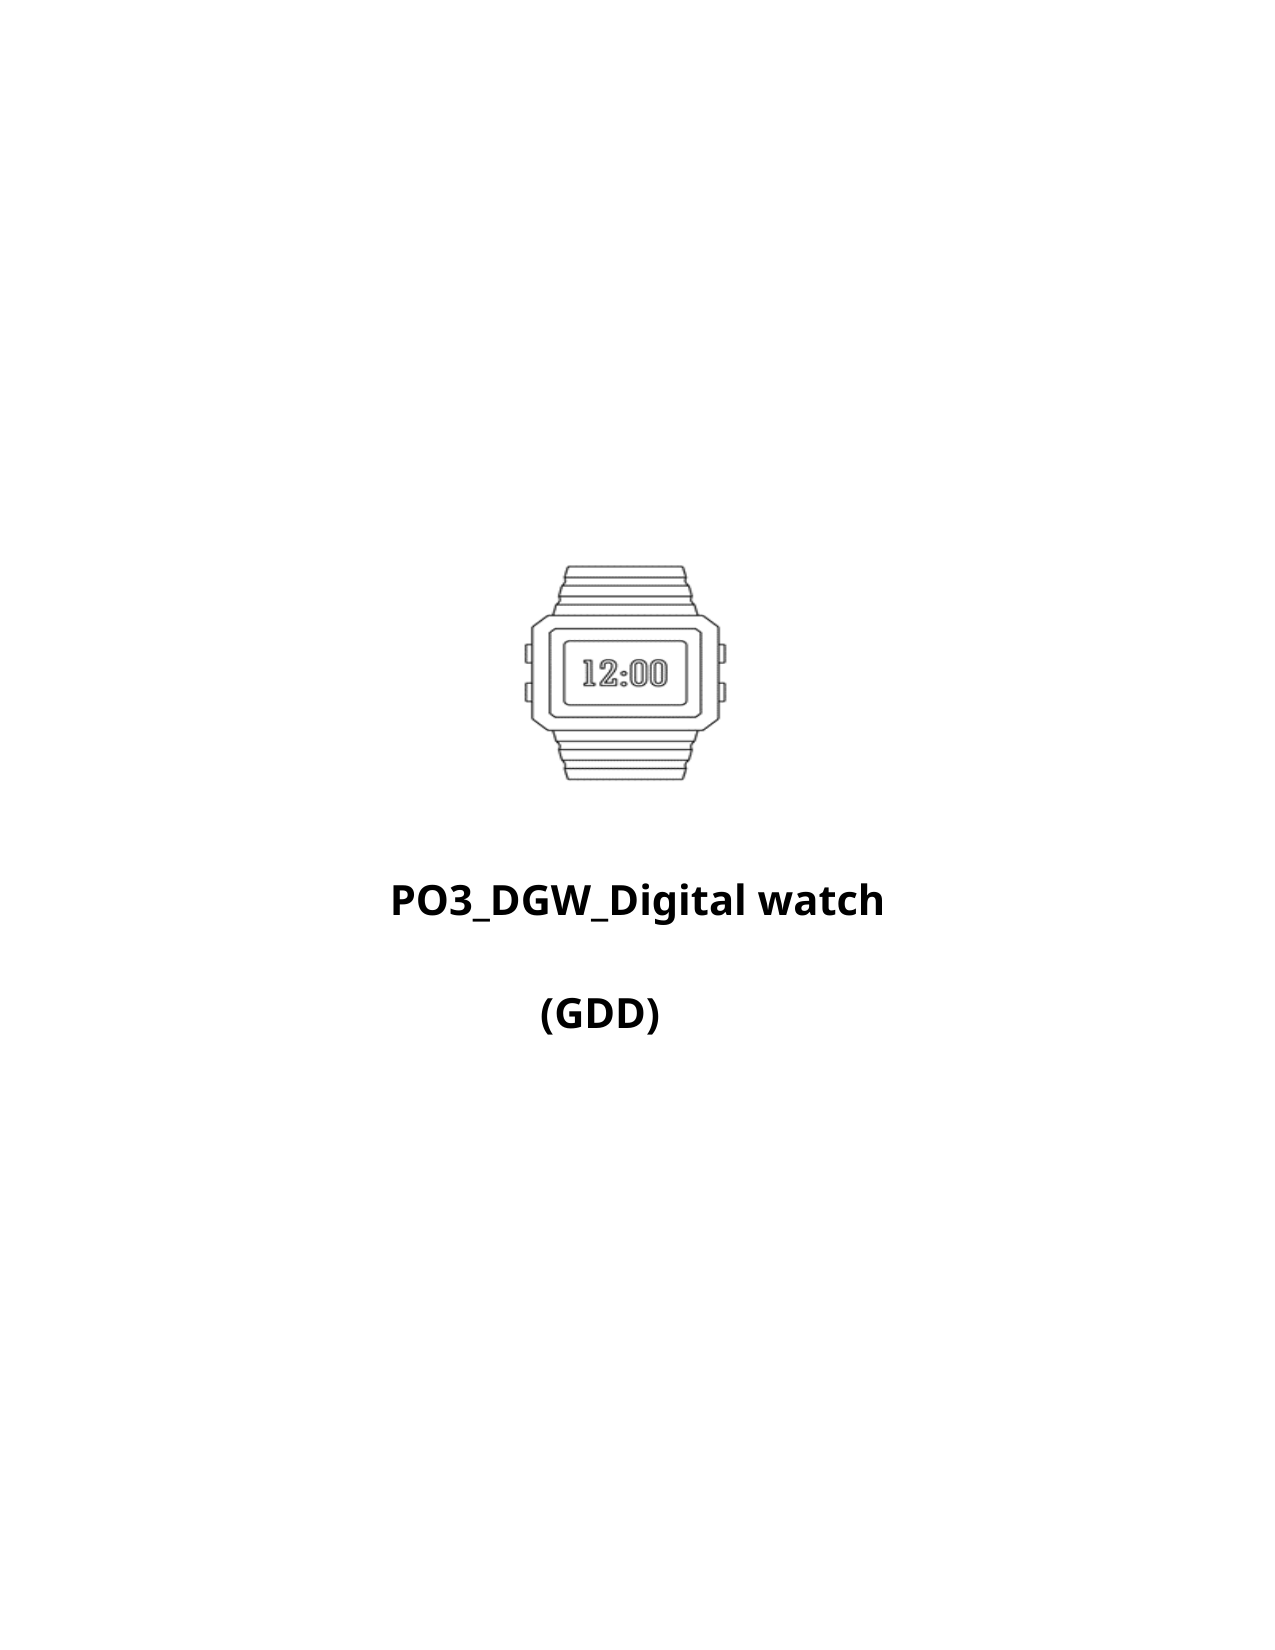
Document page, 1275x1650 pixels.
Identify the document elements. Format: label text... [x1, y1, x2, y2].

text PO3_DGW_Digital watch [150, 871, 1125, 927]
text (GDD) [150, 984, 1125, 1041]
